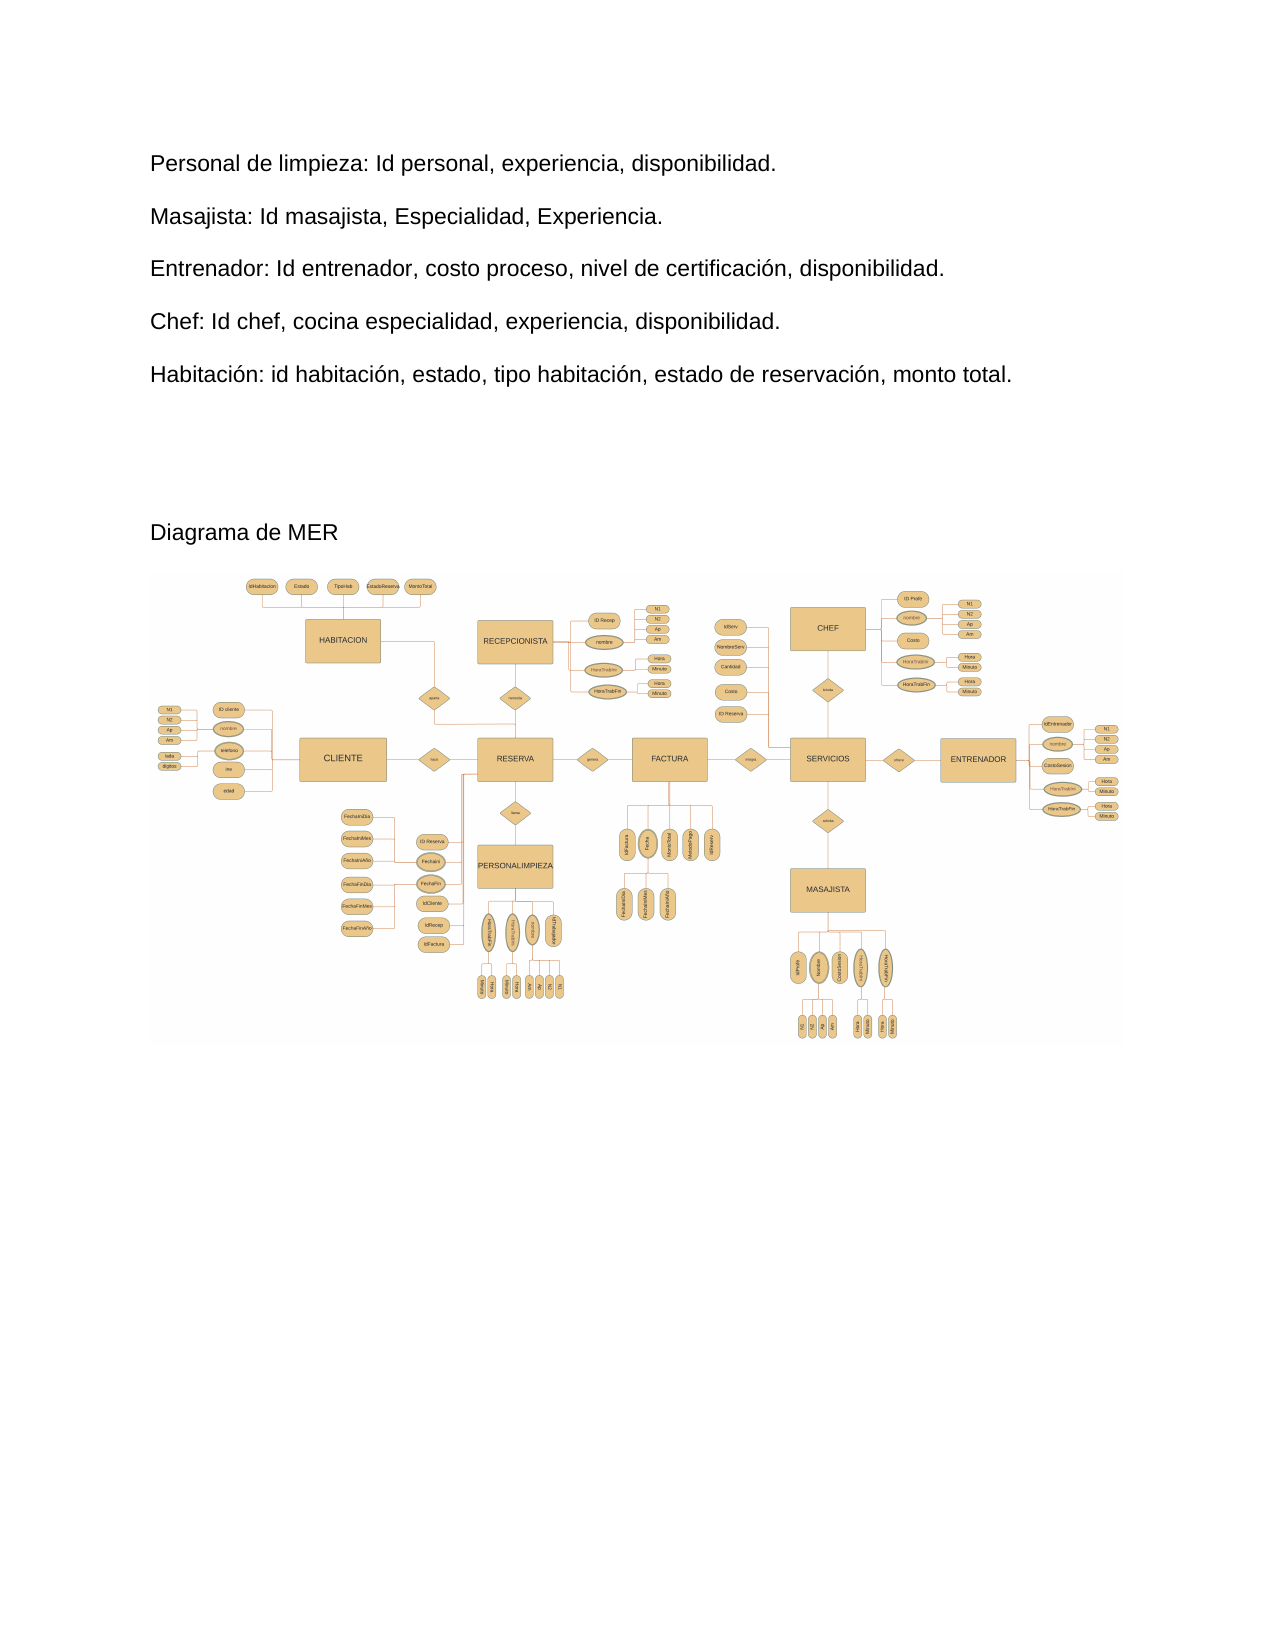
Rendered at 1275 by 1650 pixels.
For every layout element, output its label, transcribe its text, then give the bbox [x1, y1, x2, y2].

text Masajista: Id masajista, Especialidad, Experiencia. [150, 203, 1125, 229]
text Chef: Id chef, cocina especialidad, experiencia, disponibilidad. [150, 308, 1125, 334]
text Diagrama de MER [150, 519, 1125, 545]
text Personal de limpieza: Id personal, experiencia, disponibilidad. [150, 150, 1125, 176]
text Entrenador: Id entrenador, costo proceso, nivel de certificación, disponibilidad. [150, 255, 1125, 282]
text Habitación: id habitación, estado, tipo habitación, estado de reservación, monto total. [150, 361, 1125, 387]
